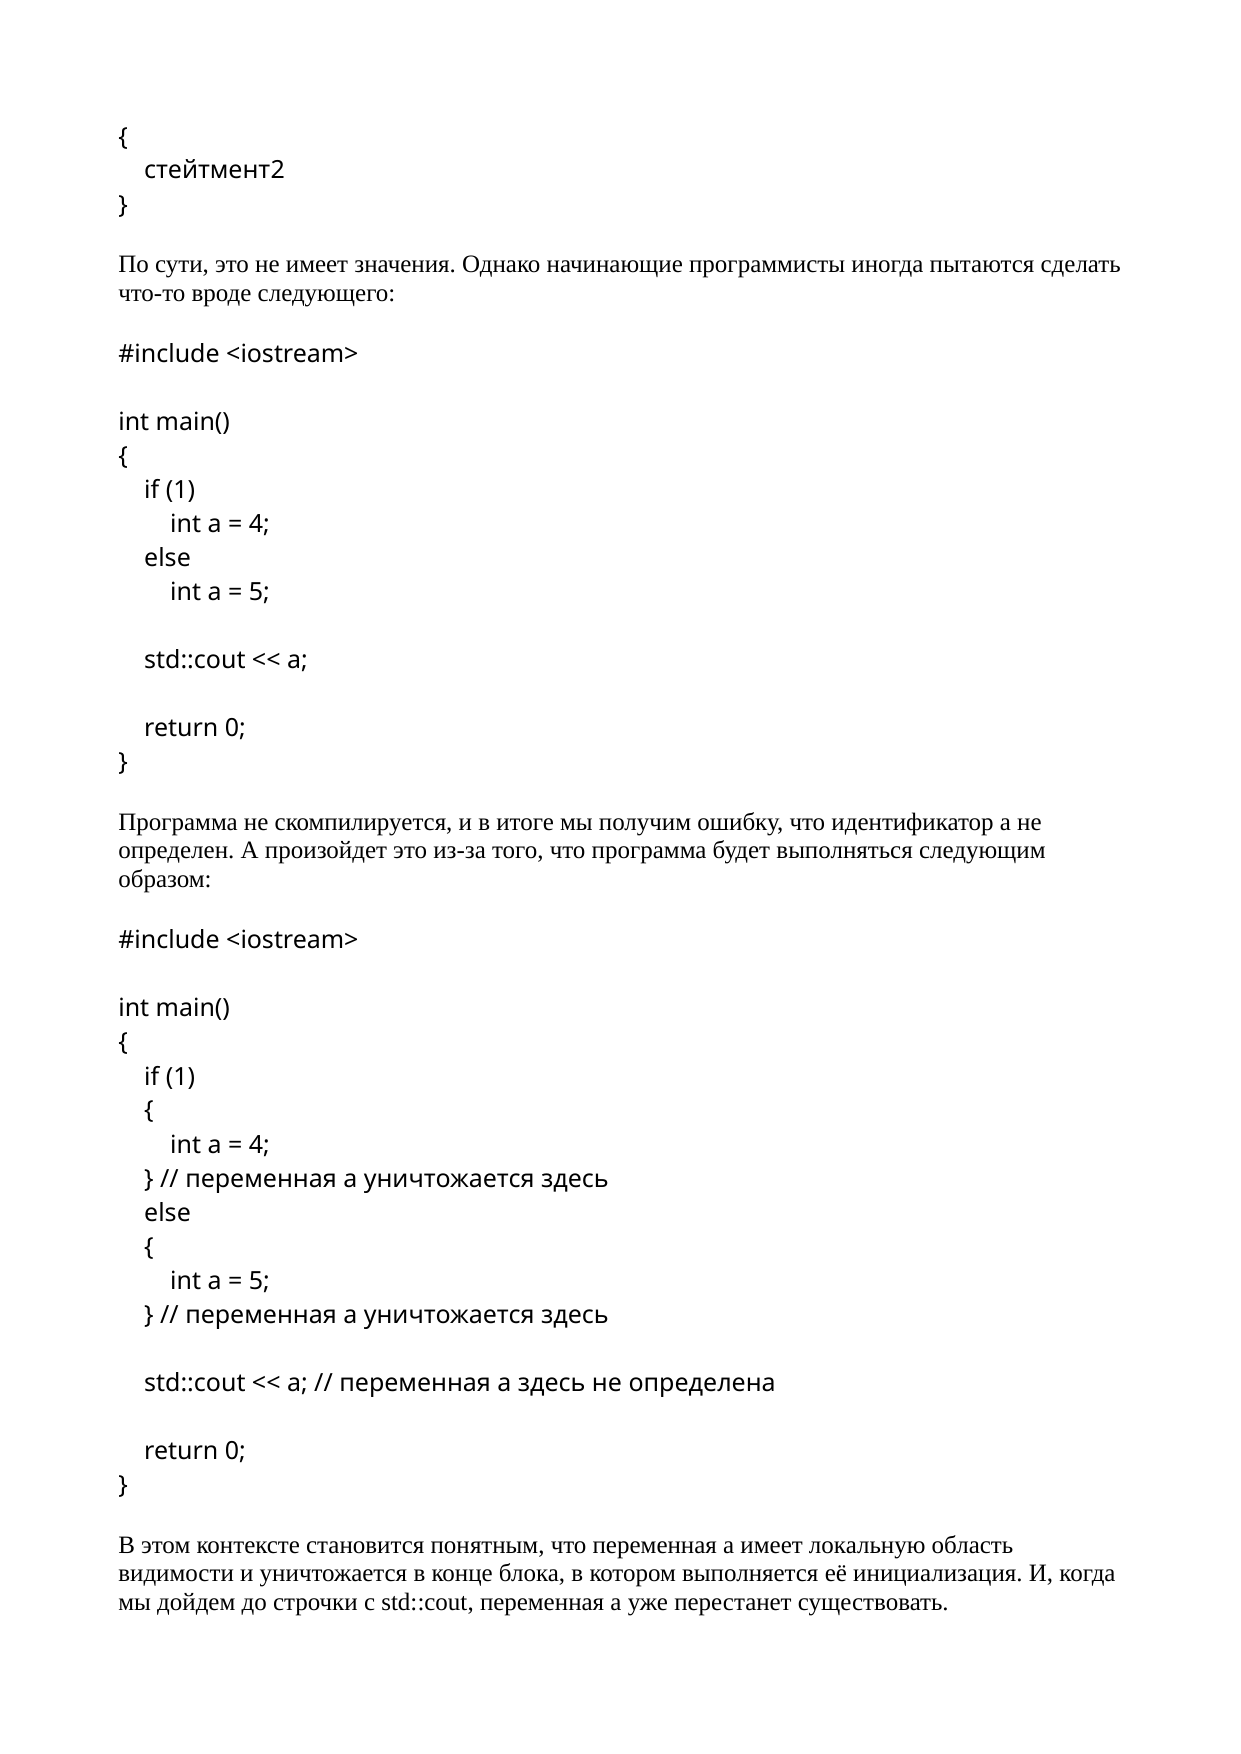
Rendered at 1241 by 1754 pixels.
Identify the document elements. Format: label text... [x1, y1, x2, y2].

text { [118, 1228, 1122, 1262]
text } [118, 1467, 1122, 1501]
text int main() [118, 403, 1122, 437]
text В этом контексте становится понятным, что переменная a имеет локальную область видимости и уничтожается в конце блока, в котором выполняется её инициализация. И, когда мы дойдем до строчки с std::cout, переменная a уже перестанет существовать. [118, 1530, 1122, 1616]
text { [118, 1024, 1122, 1058]
text return 0; [118, 1433, 1122, 1467]
text #include <iostream> [118, 335, 1122, 369]
text int a = 5; [118, 574, 1122, 608]
text #include <iostream> [118, 922, 1122, 956]
text { [118, 437, 1122, 472]
text return 0; [118, 710, 1122, 744]
text std::cout << a; // переменная a здесь не определена [118, 1365, 1122, 1399]
text Программа не скомпилируется, и в итоге мы получим ошибку, что идентификатор a не определен. А произойдет это из-за того, что программа будет выполняться следующим образом: [118, 807, 1122, 893]
text else [118, 1194, 1122, 1228]
text int a = 4; [118, 506, 1122, 540]
text стейтмент2 [118, 152, 1122, 186]
text std::cout << a; [118, 642, 1122, 676]
text int main() [118, 990, 1122, 1024]
text } // переменная a уничтожается здесь [118, 1160, 1122, 1194]
text if (1) [118, 472, 1122, 506]
text int a = 4; [118, 1126, 1122, 1160]
text По сути, это не имеет значения. Однако начинающие программисты иногда пытаются сделать что-то вроде следующего: [118, 249, 1122, 307]
text if (1) [118, 1058, 1122, 1092]
text } // переменная a уничтожается здесь [118, 1297, 1122, 1331]
text } [118, 744, 1122, 778]
text { [118, 118, 1122, 152]
text } [118, 186, 1122, 220]
text { [118, 1092, 1122, 1126]
text int a = 5; [118, 1262, 1122, 1297]
text else [118, 540, 1122, 574]
